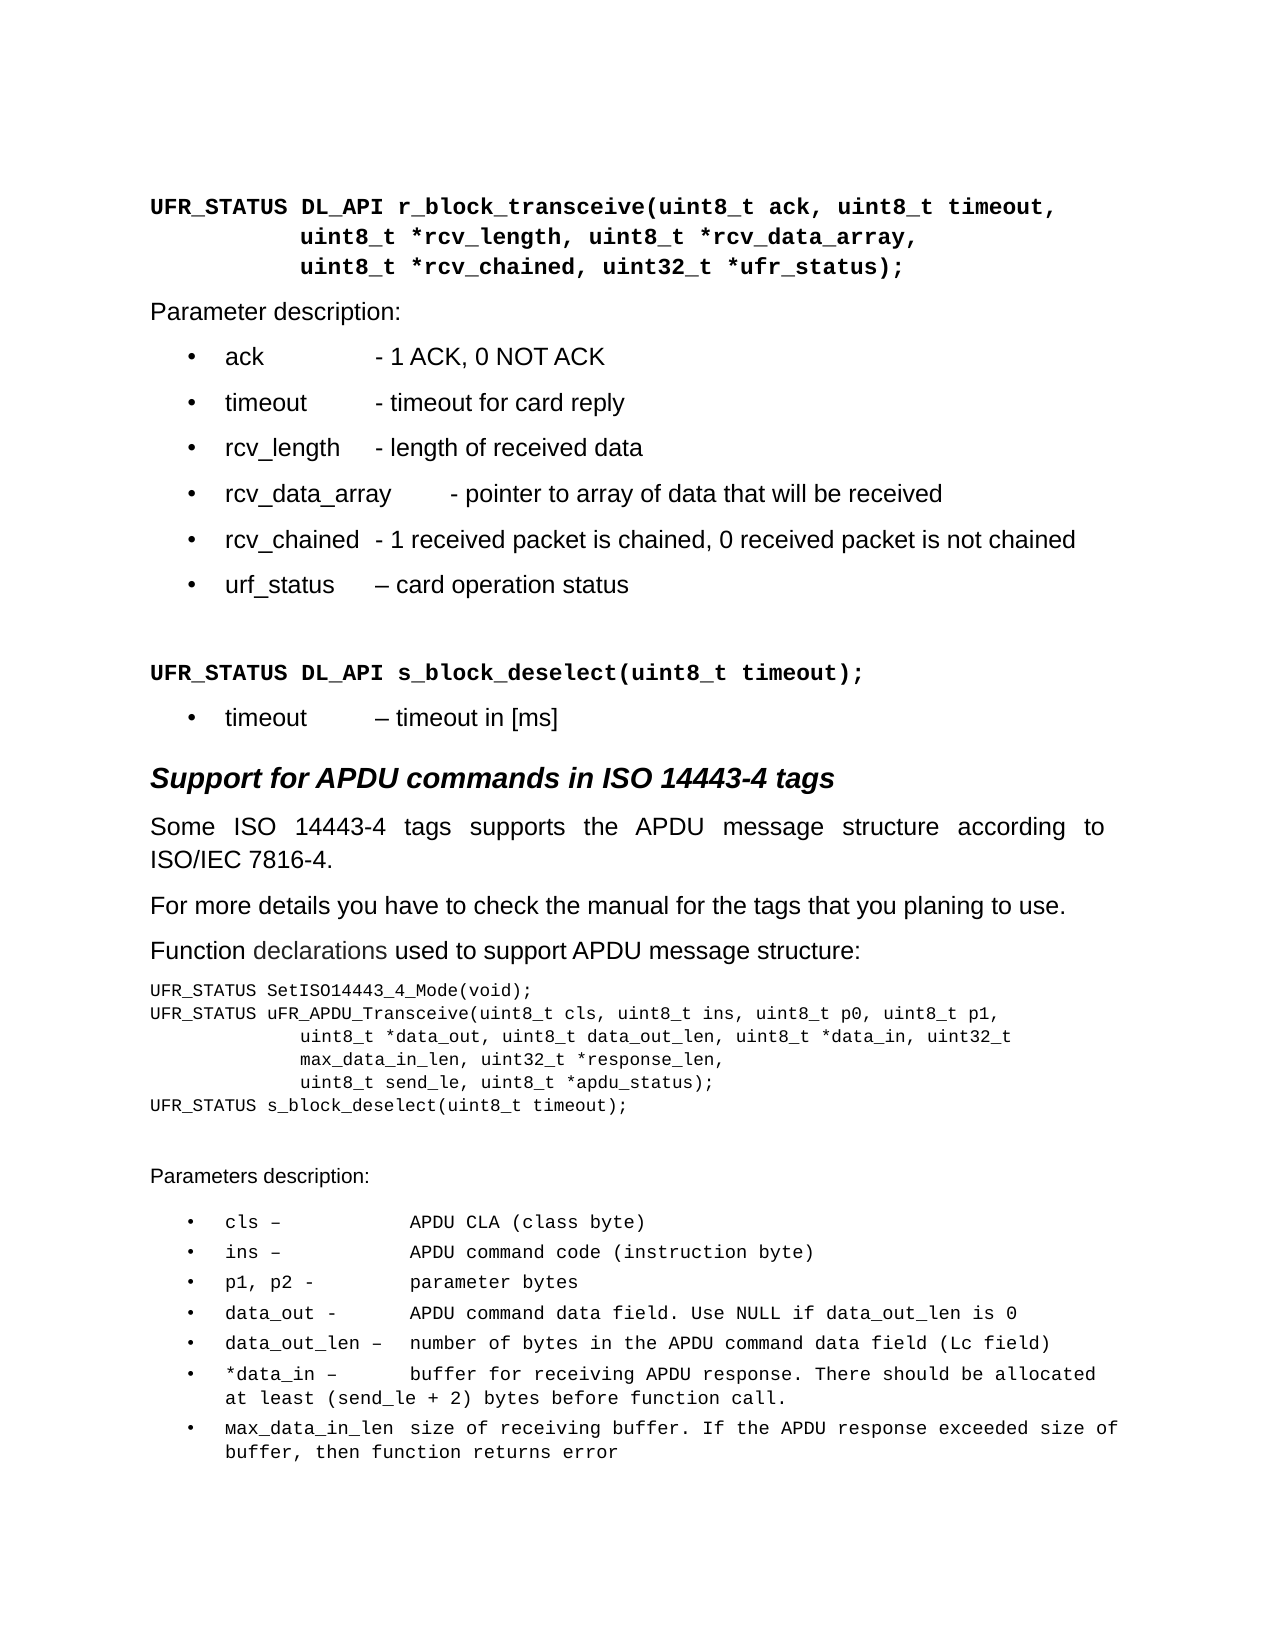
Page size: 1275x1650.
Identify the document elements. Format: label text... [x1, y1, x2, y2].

list маx_data_in_len size of receiving buffer. If the APDU response exceeded size of buffer, then function returns error [187, 1419, 1125, 1464]
text UFR_STATUS SetISO14443_4_Mode(void); UFR_STATUS uFR_APDU_Transceive(uint8_t cls, uint8_t ins, uint8_t p0, uint8_t p1, uint8_t *data_out, uint8_t data_out_len, uint8_t *data_in, uint32_t max_data_in_len, uint32_t *response_len, uint8_t send_le, uint8_t *apdu_status); UFR_STATUS s_block_deselect(uint8_t timeout); [150, 982, 1125, 1117]
text UFR_STATUS DL_API r_block_transceive(uint8_t ack, uint8_t timeout, uint8_t *rcv_length, uint8_t *rcv_data_array, uint8_t *rcv_chained, uint32_t *ufr_status); [150, 196, 1125, 281]
list rcv_length - length of received data [187, 433, 1125, 462]
list *data_in – buffer for receiving APDU response. There should be allocated at least (send_le + 2) bytes before function call. [187, 1364, 1125, 1410]
text Function declarations used to support APDU message structure: [150, 936, 1125, 965]
list data_out_len – number of bytes in the APDU command data field (Lc field) [187, 1334, 1125, 1355]
subtitle Support for APDU commands in ISO 14443-4 tags [150, 761, 1125, 795]
list urf_status – card operation status [187, 570, 1125, 599]
list rcv_data_array - pointer to array of data that will be received [187, 479, 1125, 508]
list timeout – timeout in [ms] [187, 703, 1125, 732]
list timeout - timeout for card reply [187, 388, 1125, 417]
list data_out - APDU command data field. Use NULL if data_out_len is 0 [187, 1304, 1125, 1325]
text Some ISO 14443-4 tags supports the APDU message structure according to ISO/IEC 7816-4. [150, 812, 1125, 874]
text Parameter description: [150, 297, 1125, 325]
text For more details you have to check the manual for the tags that you planing to use. [150, 891, 1125, 919]
list ins – APDU command code (instruction byte) [187, 1243, 1125, 1264]
list p1, p2 - parameter bytes [187, 1273, 1125, 1294]
text UFR_STATUS DL_API s_block_deselect(uint8_t timeout); [150, 661, 1125, 687]
list rcv_chained - 1 received packet is chained, 0 received packet is not chained [187, 525, 1125, 553]
text Parameters description: [150, 1141, 1125, 1188]
list cls – APDU CLA (class byte) [187, 1213, 1125, 1234]
list ack - 1 ACK, 0 NOT ACK [187, 342, 1125, 371]
